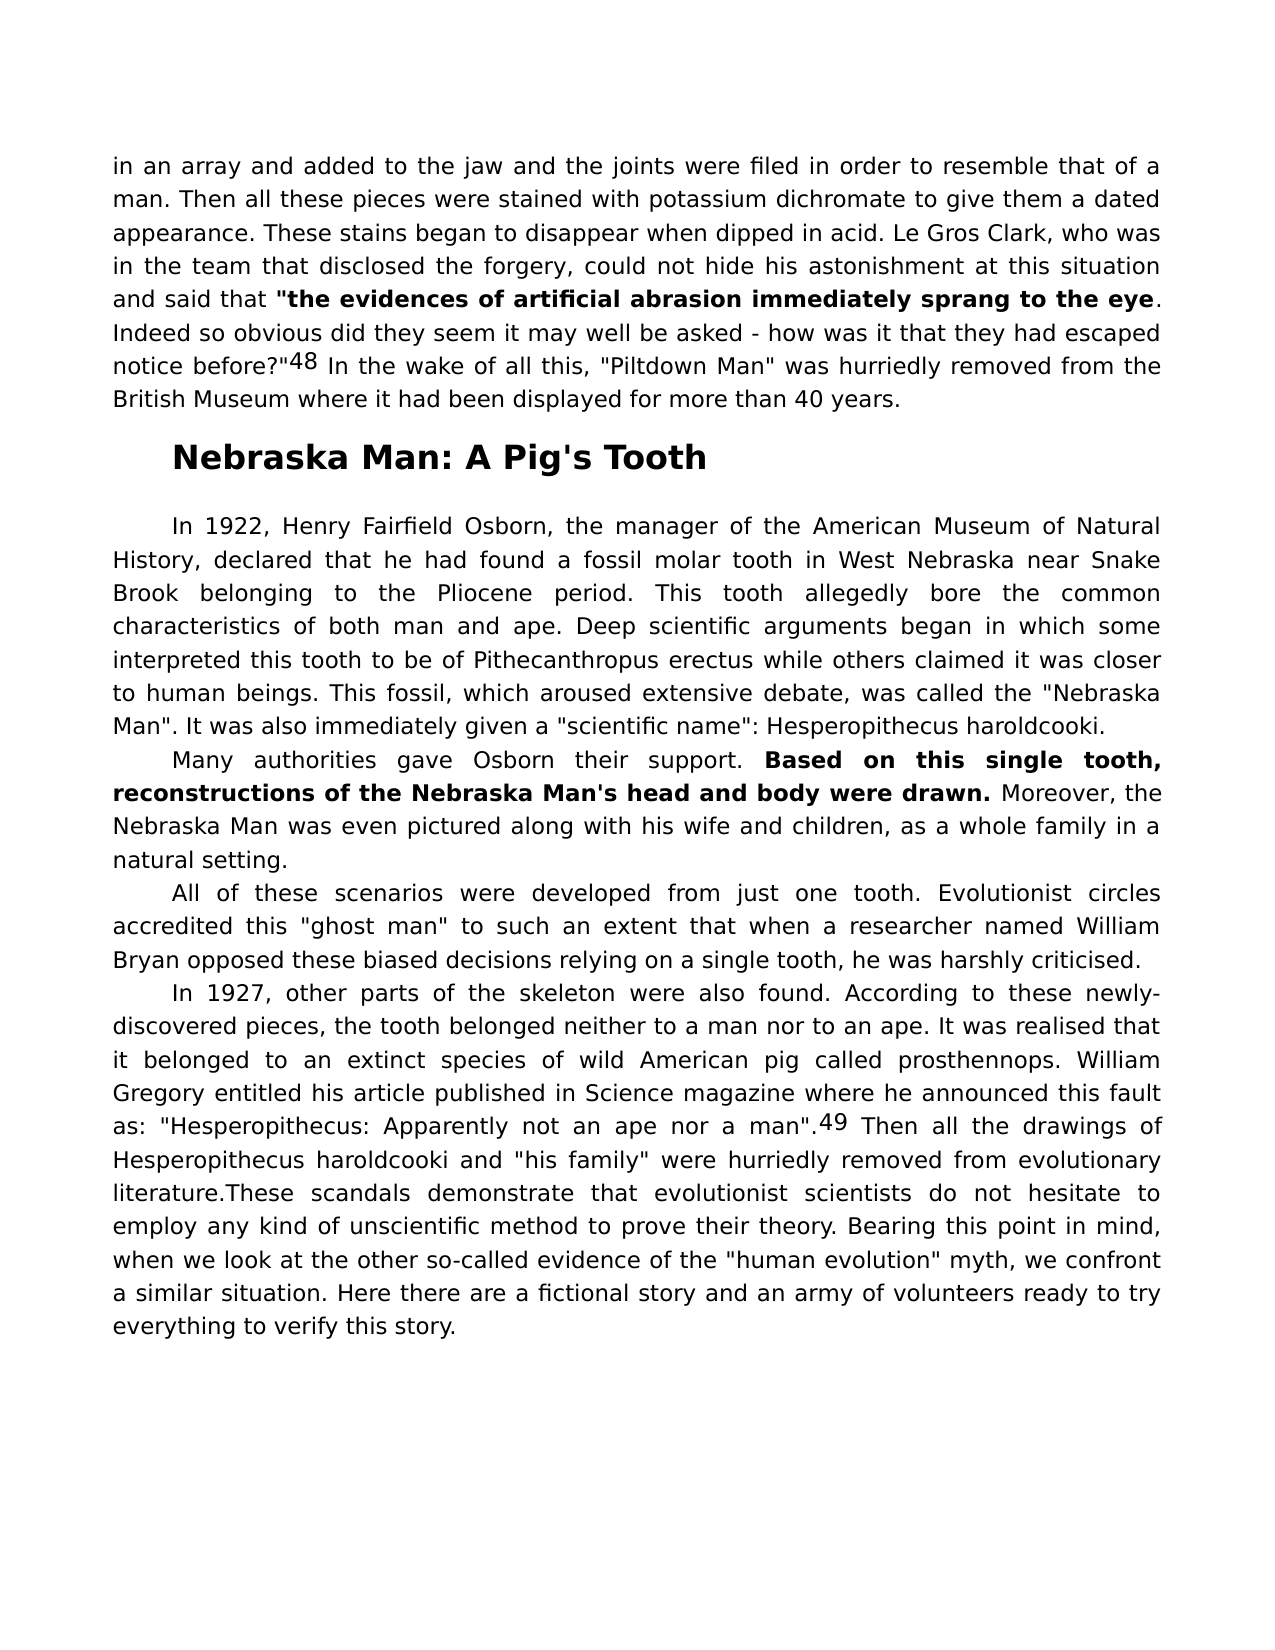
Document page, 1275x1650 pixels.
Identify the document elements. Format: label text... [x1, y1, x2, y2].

text All of these scenarios were developed from just one tooth. Evolutionist circles accredited this "ghost man" to such an extent that when a researcher named William Bryan opposed these biased decisions relying on a single tooth, he was harshly criticised. [112, 875, 1162, 975]
text In 1922, Henry Fairfield Osborn, the manager of the American Museum of Natural History, declared that he had found a fossil molar tooth in West Nebraska near Snake Brook belonging to the Pliocene period. This tooth allegedly bore the common characteristics of both man and ape. Deep scientific arguments began in which some interpreted this tooth to be of Pithecanthropus erectus while others claimed it was closer to human beings. This fossil, which aroused extensive debate, was called the "Nebraska Man". It was also immediately given a "scientific name": Hesperopithecus haroldcooki. [112, 508, 1162, 741]
text In 1927, other parts of the skeleton were also found. According to these newly-discovered pieces, the tooth belonged neither to a man nor to an ape. It was realised that it belonged to an extinct species of wild American pig called prosthennops. William Gregory entitled his article published in Science magazine where he announced this fault as: "Hesperopithecus: Apparently not an ape nor a man".49 Then all the drawings of Hesperopithecus haroldcooki and "his family" were hurriedly removed from evolutionary literature.These scandals demonstrate that evolutionist scientists do not hesitate to employ any kind of unscientific method to prove their theory. Bearing this point in mind, when we look at the other so-called evidence of the "human evolution" myth, we confront a similar situation. Here there are a fictional story and an army of volunteers ready to try everything to verify this story. [112, 975, 1162, 1341]
text in an array and added to the jaw and the joints were filed in order to resemble that of a man. Then all these pieces were stained with potassium dichromate to give them a dated appearance. These stains began to disappear when dipped in acid. Le Gros Clark, who was in the team that disclosed the forgery, could not hide his astonishment at this situation and said that "the evidences of artificial abrasion immediately sprang to the eye. Indeed so obvious did they seem it may well be asked - how was it that they had escaped notice before?"48 In the wake of all this, "Piltdown Man" was hurriedly removed from the British Museum where it had been displayed for more than 40 years. [112, 148, 1162, 414]
text Nebraska Man: A Pig's Tooth [112, 448, 1162, 475]
text Many authorities gave Osborn their support. Based on this single tooth, reconstructions of the Nebraska Man's head and body were drawn. Moreover, the Nebraska Man was even pictured along with his wife and children, as a whole family in a natural setting. [112, 741, 1162, 875]
